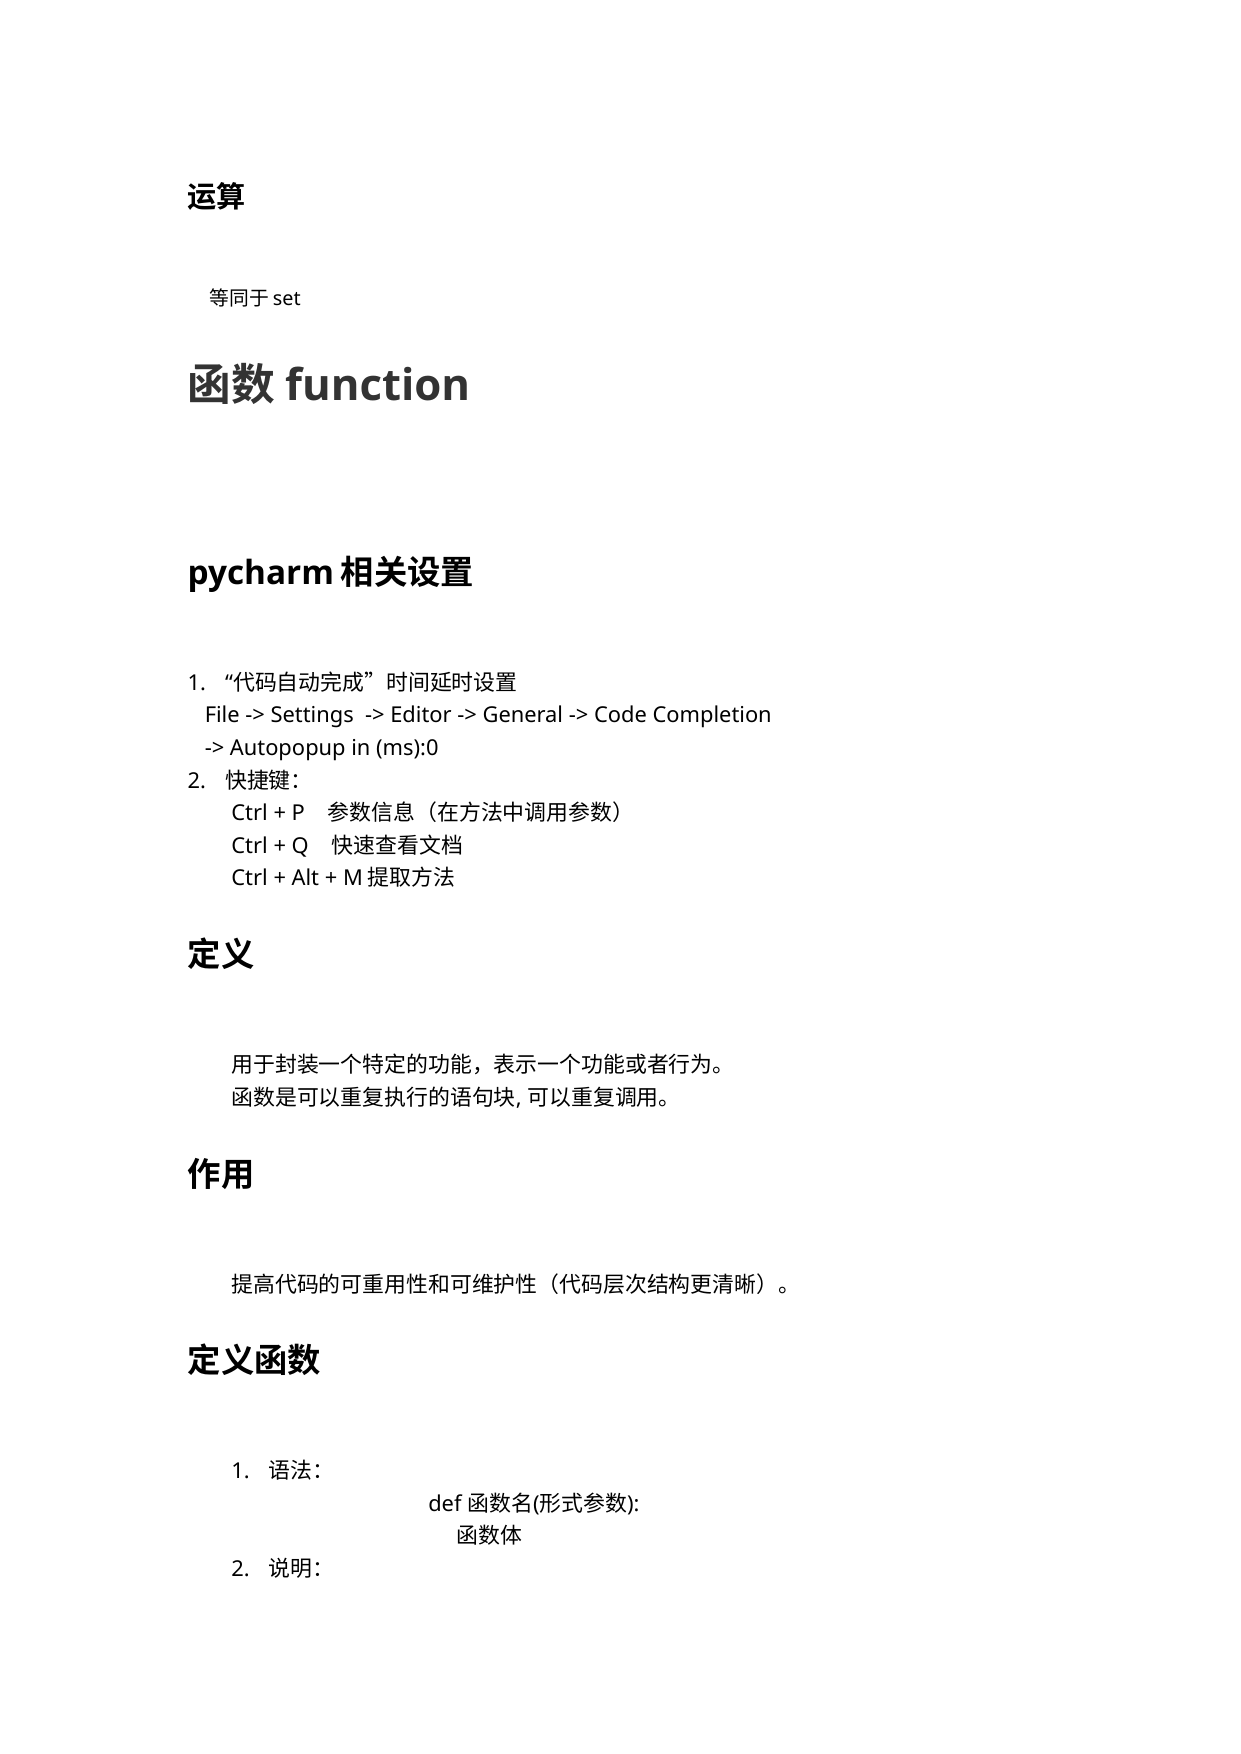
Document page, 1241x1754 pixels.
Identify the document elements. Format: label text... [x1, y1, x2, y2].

text 函数体 [428, 1518, 1053, 1550]
subtitle 作用 [187, 1139, 1053, 1204]
text 等同于set [209, 281, 1053, 313]
list 语法： [231, 1453, 1053, 1485]
subtitle 运算 [187, 162, 1053, 227]
subtitle 定义 [187, 920, 1053, 985]
list “代码自动完成”时间延时设置 [187, 665, 1053, 698]
text 函数是可以重复执行的语句块, 可以重复调用。 [231, 1079, 1053, 1112]
list 说明： [231, 1550, 1053, 1583]
text 用于封装一个特定的功能，表示一个功能或者行为。 [231, 1047, 1053, 1079]
subtitle 定义函数 [187, 1326, 1053, 1391]
text Ctrl + Q 快速查看文档 [231, 828, 1053, 860]
text Ctrl + P 参数信息（在方法中调用参数） [231, 795, 1053, 828]
subtitle 函数 function [187, 349, 1053, 414]
subtitle pycharm相关设置 [187, 538, 1053, 603]
text 提高代码的可重用性和可维护性（代码层次结构更清晰）。 [187, 1266, 1053, 1299]
text Ctrl + Alt + M提取方法 [231, 860, 1053, 893]
text File -> Settings -> Editor -> General -> Code Completion [187, 698, 1053, 730]
text def 函数名(形式参数): [428, 1485, 1053, 1518]
text -> Autopopup in (ms):0 [187, 730, 1053, 763]
list 快捷键： [187, 763, 1053, 795]
